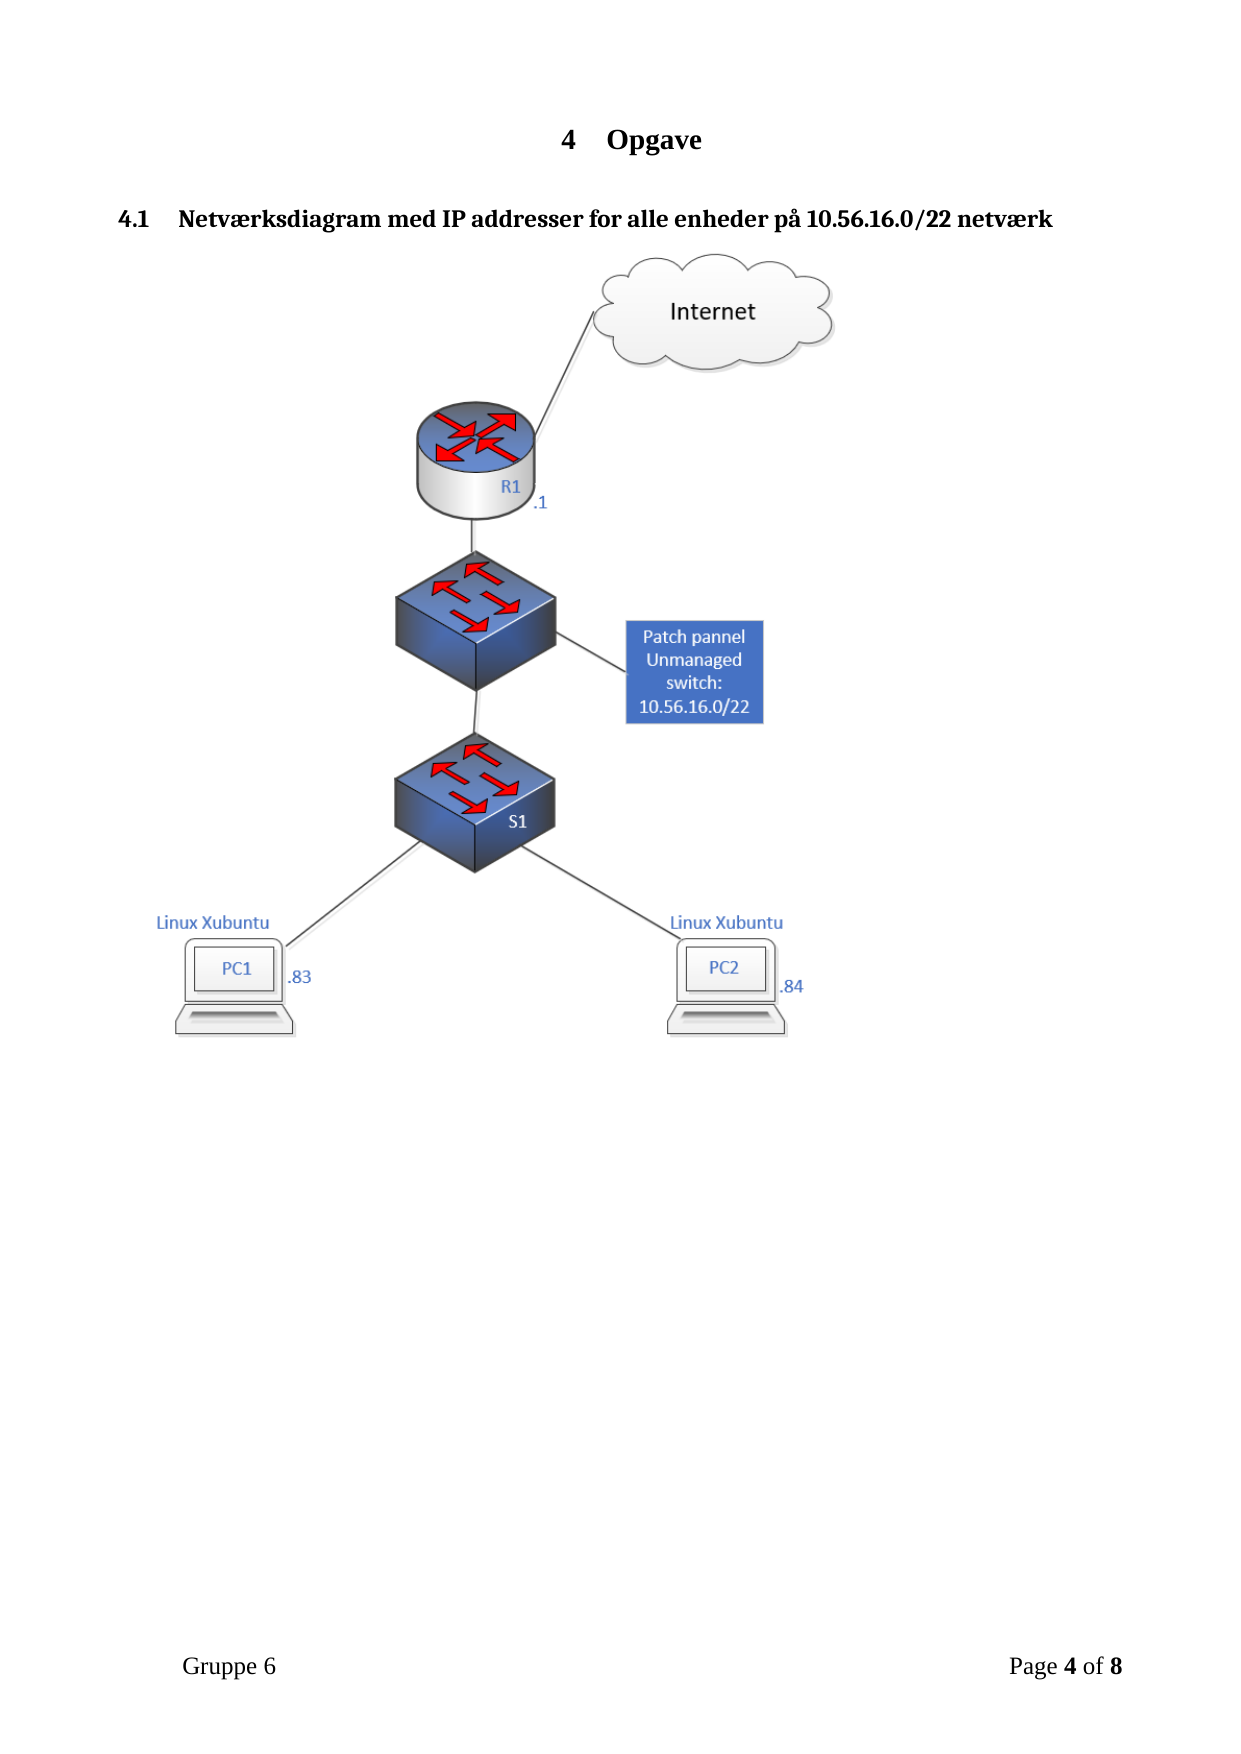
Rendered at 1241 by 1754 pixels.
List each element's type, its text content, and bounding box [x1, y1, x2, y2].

subtitle Netværksdiagram med IP addresser for alle enheder på 10.56.16.0/22 netværk [118, 205, 1122, 234]
subtitle Opgave [561, 122, 1122, 155]
picture [118, 233, 862, 1054]
